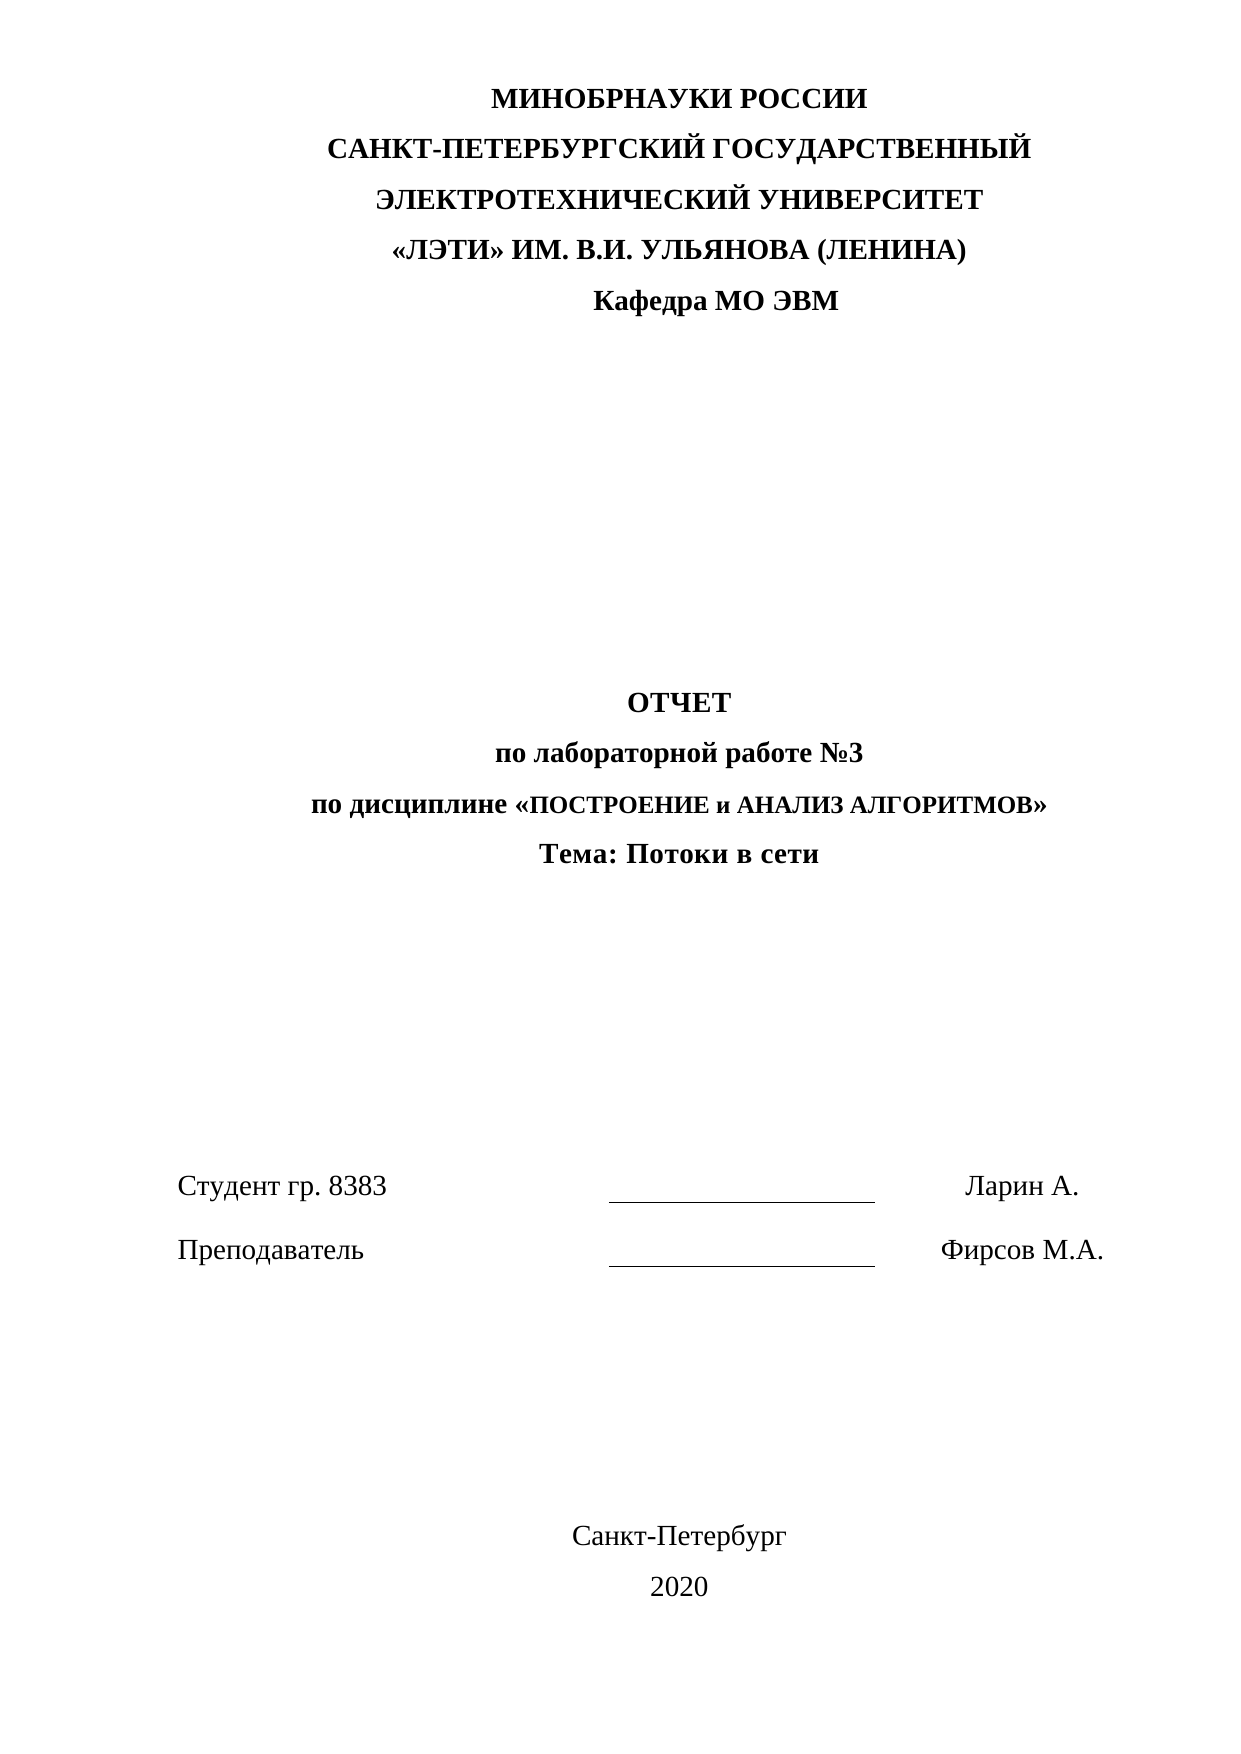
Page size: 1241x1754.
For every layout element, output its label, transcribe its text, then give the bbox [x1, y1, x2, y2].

text 2020 [177, 1569, 1181, 1602]
text Тема: Потоки в сети [177, 836, 1181, 869]
table_cell Фирсов М.А. [875, 1202, 1170, 1266]
text МИНОБРНАУКИ РОССИИ [177, 81, 1181, 115]
table_header [609, 1138, 875, 1202]
text отчет [177, 685, 1181, 719]
text по лабораторной работе №3 [177, 735, 1181, 769]
text Санкт-Петербург [177, 1518, 1181, 1552]
text «ЛЭТИ» им. В.И. Ульянова (Ленина) [177, 232, 1181, 266]
text Кафедра МО ЭВМ [177, 283, 1181, 316]
text Санкт-Петербургский государственный [177, 132, 1181, 165]
table_header Ларин А. [875, 1138, 1170, 1202]
text электротехнический университет [177, 182, 1181, 216]
text по дисциплине «ПОСТРОЕНИЕ и АНАЛИЗ АЛГОРИТМОВ» [177, 786, 1181, 819]
table_cell Преподаватель [166, 1202, 609, 1266]
table_header Студент гр. 8383 [166, 1138, 609, 1202]
table_cell [609, 1203, 875, 1266]
